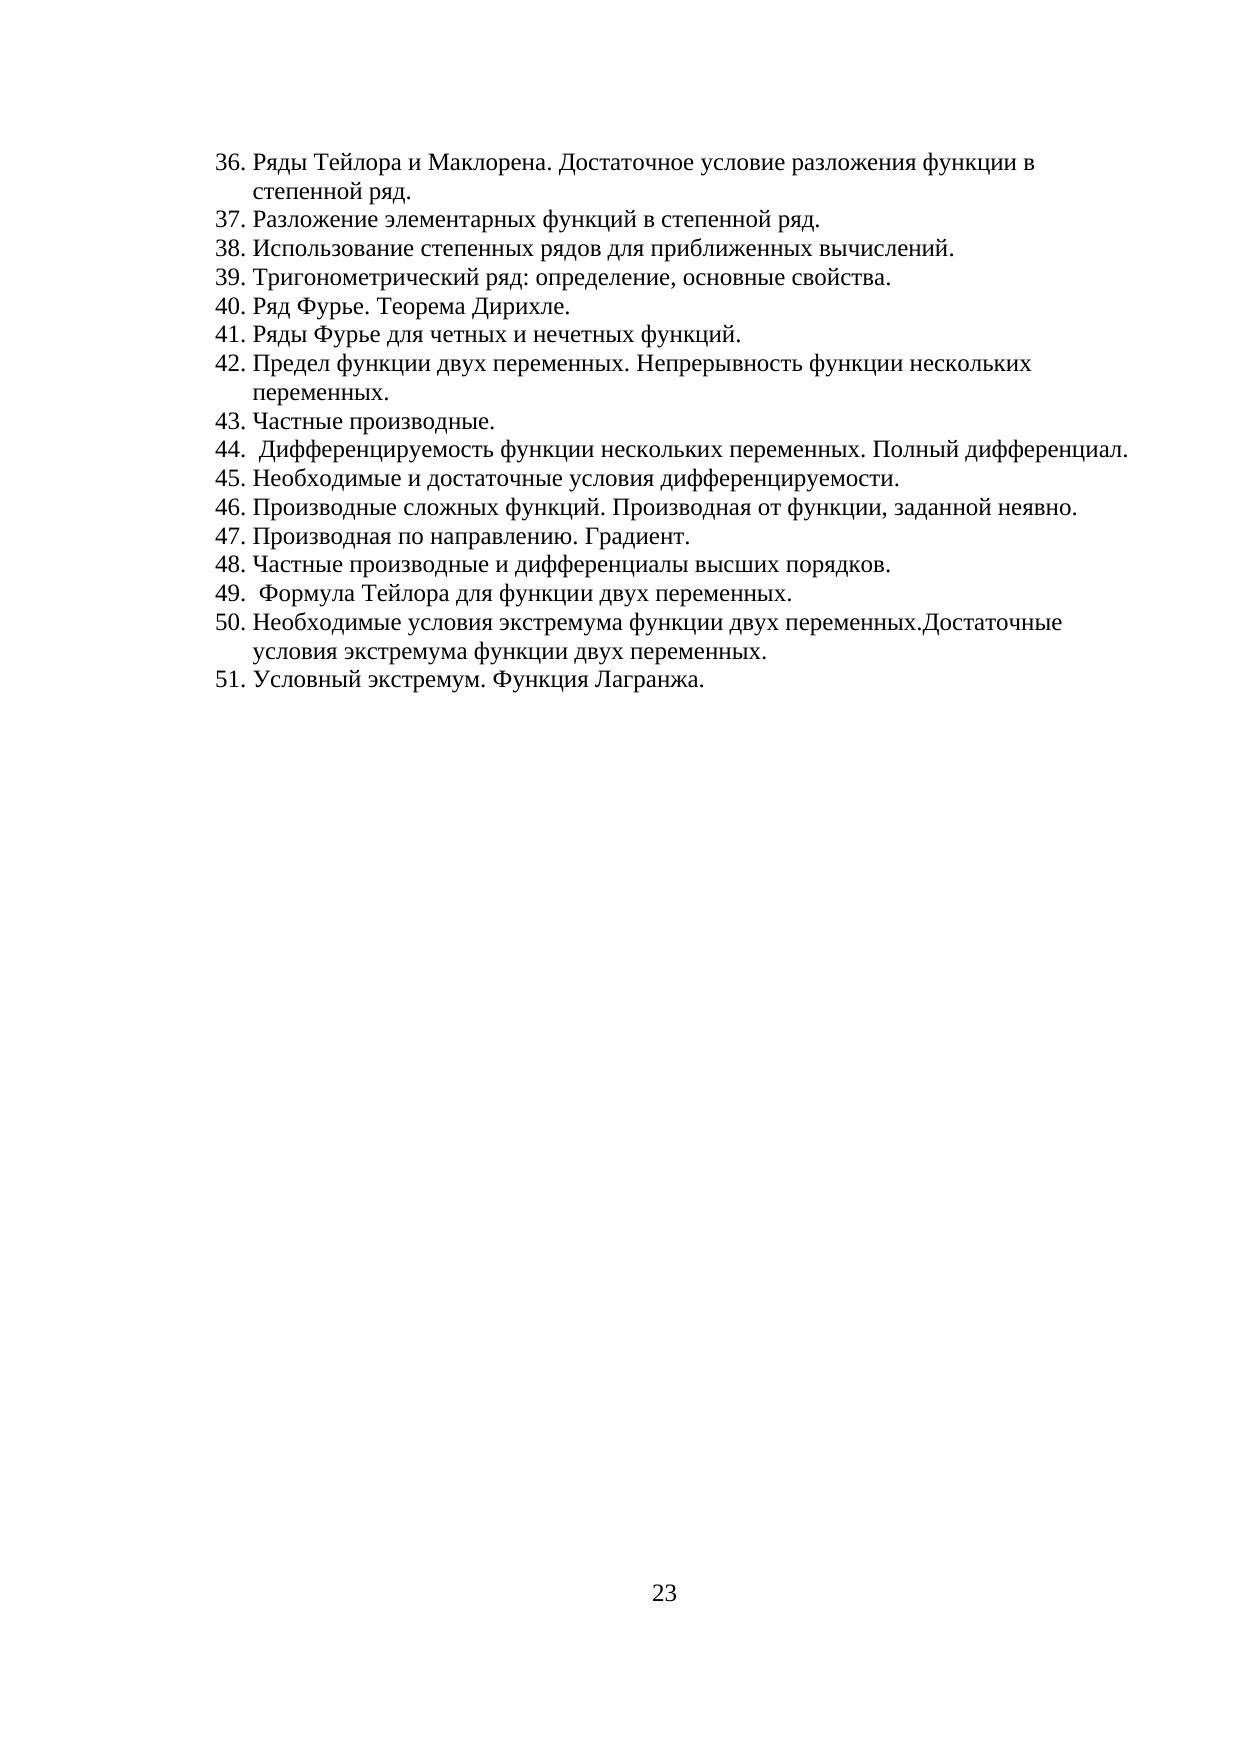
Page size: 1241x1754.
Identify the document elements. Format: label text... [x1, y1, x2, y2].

list Ряды Фурье для четных и нечетных функций. [215, 319, 1152, 348]
list Разложение элементарных функций в степенной ряд. [215, 204, 1152, 233]
list Ряд Фурье. Теорема Дирихле. [215, 291, 1152, 319]
list Формула Тейлора для функции двух переменных. [215, 578, 1152, 607]
list Тригонометрический ряд: определение, основные свойства. [215, 262, 1152, 291]
list Необходимые и достаточные условия дифференцируемости. [215, 463, 1152, 492]
list Дифференцируемость функции нескольких переменных. Полный дифференциал. [215, 434, 1152, 463]
list Производная по направлению. Градиент. [215, 521, 1152, 549]
list Использование степенных рядов для приближенных вычислений. [215, 233, 1152, 262]
list Предел функции двух переменных. Непрерывность функции нескольких переменных. [215, 348, 1152, 406]
list Условный экстремум. Функция Лагранжа. [215, 664, 1152, 693]
list Частные производные и дифференциалы высших порядков. [215, 549, 1152, 578]
list Частные производные. [215, 406, 1152, 434]
list Необходимые условия экстремума функции двух переменных.Достаточные условия экстремума функции двух переменных. [215, 607, 1152, 664]
list Ряды Тейлора и Маклорена. Достаточное условие разложения функции в степенной ряд. [215, 147, 1152, 204]
list Производные сложных функций. Производная от функции, заданной неявно. [215, 492, 1152, 521]
